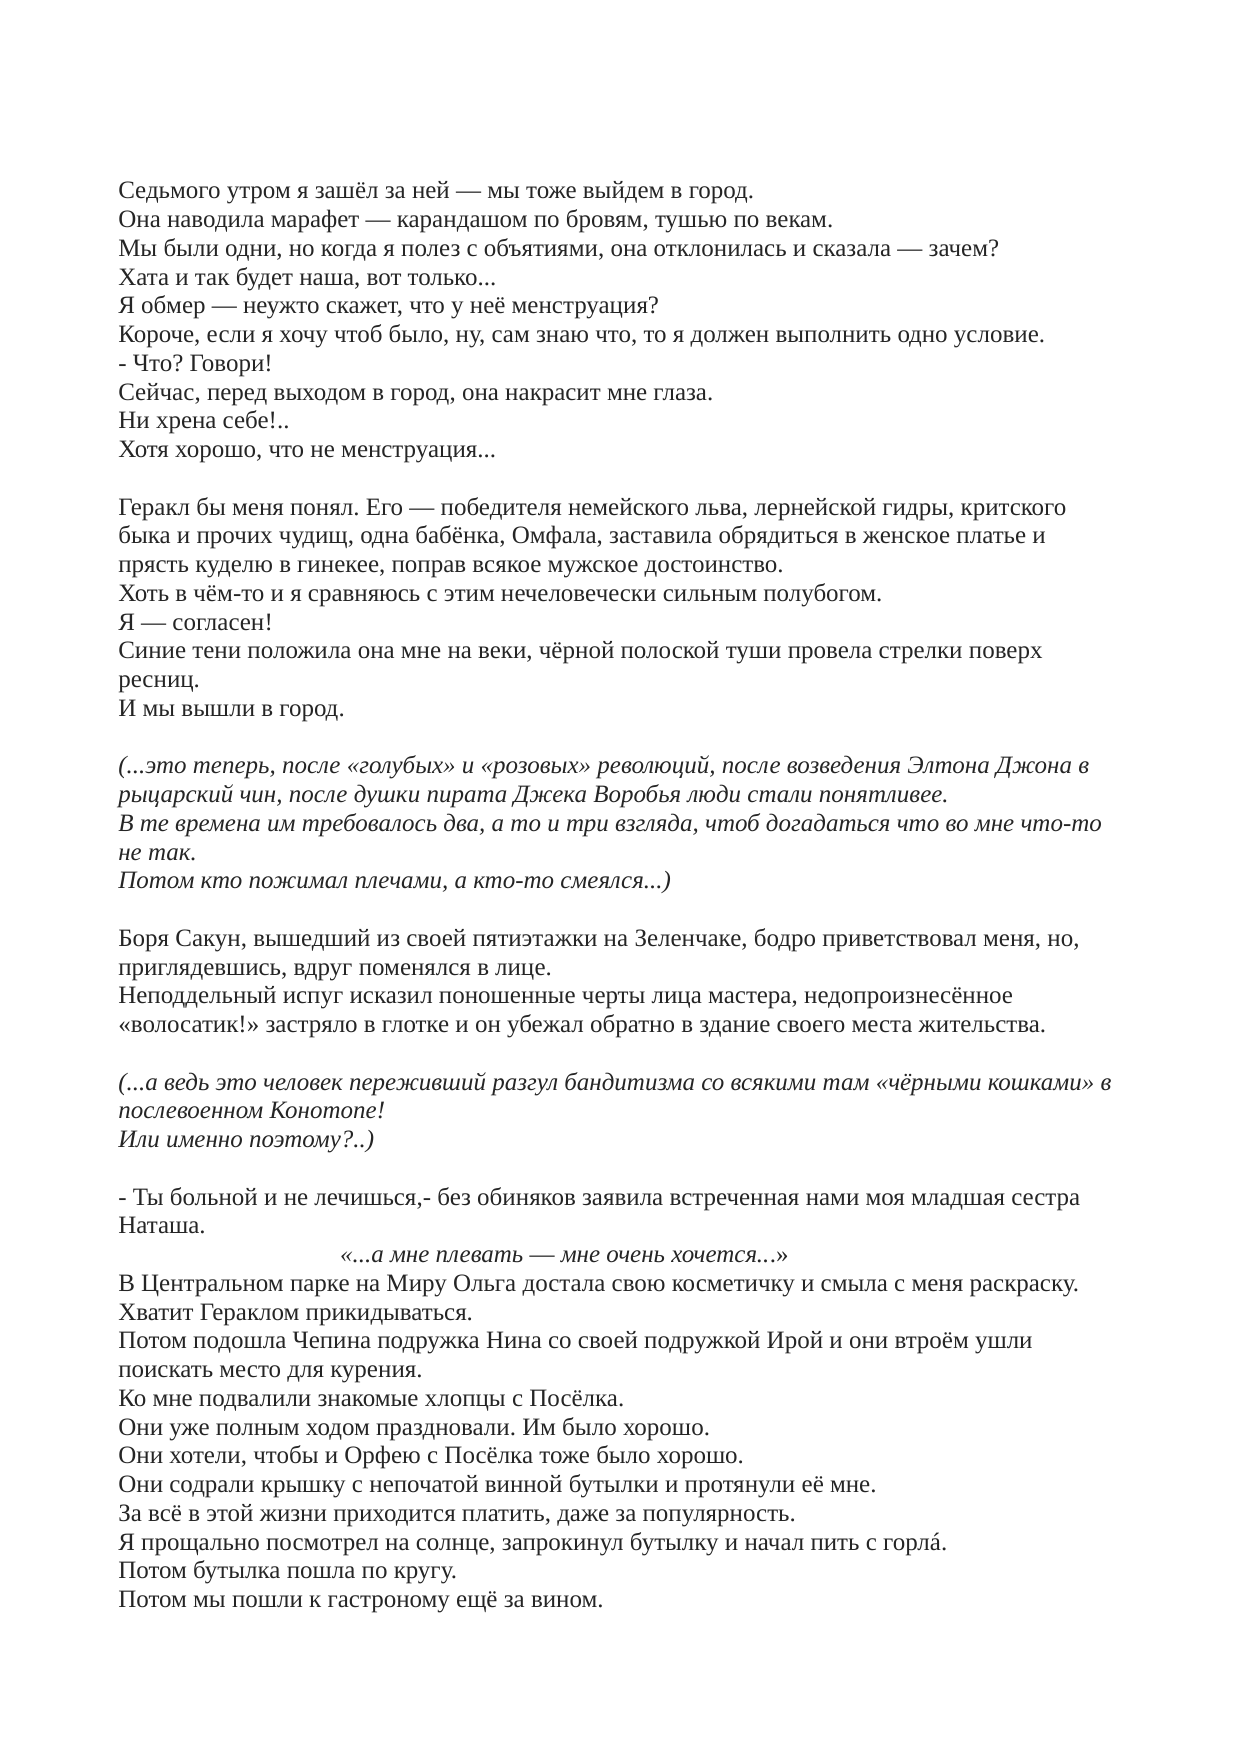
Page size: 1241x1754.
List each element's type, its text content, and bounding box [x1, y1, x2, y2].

text Они хотели, чтобы и Орфею с Посёлка тоже было хорошо. [118, 1441, 1122, 1469]
text Хотя хорошо, что не менструация... [118, 434, 1122, 463]
text Неподдельный испуг исказил поношенные черты лица мастера, недопроизнесённое «волосатик!» застряло в глотке и он убежал обратно в здание своего места жительства. [118, 981, 1122, 1038]
text Геракл бы меня понял. Его — победителя немейского льва, лернейской гидры, критского быка и прочих чудищ, одна бабёнка, Омфала, заставила обрядиться в женское платье и прясть куделю в гинекее, поправ всякое мужское достоинство. [118, 492, 1122, 578]
text Синие тени положила она мне на веки, чёрной полоской туши провела стрелки поверх ресниц. [118, 636, 1122, 693]
text Мы были одни, но когда я полез с объятиями, она отклонилась и сказала — зачем? [118, 233, 1122, 262]
text - Ты больной и не лечишься,- без обиняков заявила встреченная нами моя младшая сестра Наташа. [118, 1182, 1122, 1239]
text Боря Сакун, вышедший из своей пятиэтажки на Зеленчаке, бодро приветствовал меня, но, приглядевшись, вдруг поменялся в лице. [118, 923, 1122, 981]
text Она наводила марафет — карандашом по бровям, тушью по векам. [118, 204, 1122, 233]
text - Что? Говори! [118, 348, 1122, 377]
text Короче, если я хочу чтоб было, ну, сам знаю что, то я должен выполнить одно условие. [118, 319, 1122, 348]
text Я прощально посмотрел на солнце, запрокинул бутылку и начал пить с горлá. [118, 1527, 1122, 1556]
text Они уже полным ходом праздновали. Им было хорошо. [118, 1412, 1122, 1441]
text Хватит Гераклом прикидываться. [118, 1297, 1122, 1326]
text Или именно поэтому?..) [118, 1124, 1122, 1153]
text Потом кто пожимал плечами, а кто-то смеялся...) [118, 866, 1122, 894]
text (...это теперь, после «голубых» и «розовых» революций, после возведения Элтона Джона в рыцарский чин, после душки пирата Джека Воробья люди стали понятливее. [118, 751, 1122, 808]
text Ни хрена себе!.. [118, 406, 1122, 434]
text Седьмого утром я зашёл за ней — мы тоже выйдем в город. [118, 176, 1122, 204]
text Ко мне подвалили знакомые хлопцы с Посёлка. [118, 1383, 1122, 1412]
text Они содрали крышку с непочатой винной бутылки и протянули её мне. [118, 1469, 1122, 1498]
text За всё в этой жизни приходится платить, даже за популярность. [118, 1498, 1122, 1527]
text (...а ведь это человек переживший разгул бандитизма со всякими там «чёрными кошками» в послевоенном Конотопе! [118, 1067, 1122, 1124]
text «...а мне плевать — мне очень хочется...» [118, 1239, 1122, 1268]
text Я — согласен! [118, 607, 1122, 636]
text Потом мы пошли к гастроному ещё за вином. [118, 1584, 1122, 1613]
text В те времена им требовалось два, а то и три взгляда, чтоб догадаться что во мне что-то не так. [118, 808, 1122, 866]
text Хоть в чём-то и я сравняюсь с этим нечеловечески сильным полубогом. [118, 578, 1122, 607]
text Потом подошла Чепина подружка Нина со своей подружкой Ирой и они втроём ушли поискать место для курения. [118, 1326, 1122, 1383]
text Сейчас, перед выходом в город, она накрасит мне глаза. [118, 377, 1122, 406]
text Я обмер — неужто скажет, что у неё менструация? [118, 291, 1122, 319]
text И мы вышли в город. [118, 693, 1122, 722]
text В Центральном парке на Миру Ольга достала свою косметичку и смыла с меня раскраску. [118, 1268, 1122, 1297]
text Потом бутылка пошла по кругу. [118, 1556, 1122, 1584]
text Хата и так будет наша, вот только... [118, 262, 1122, 291]
